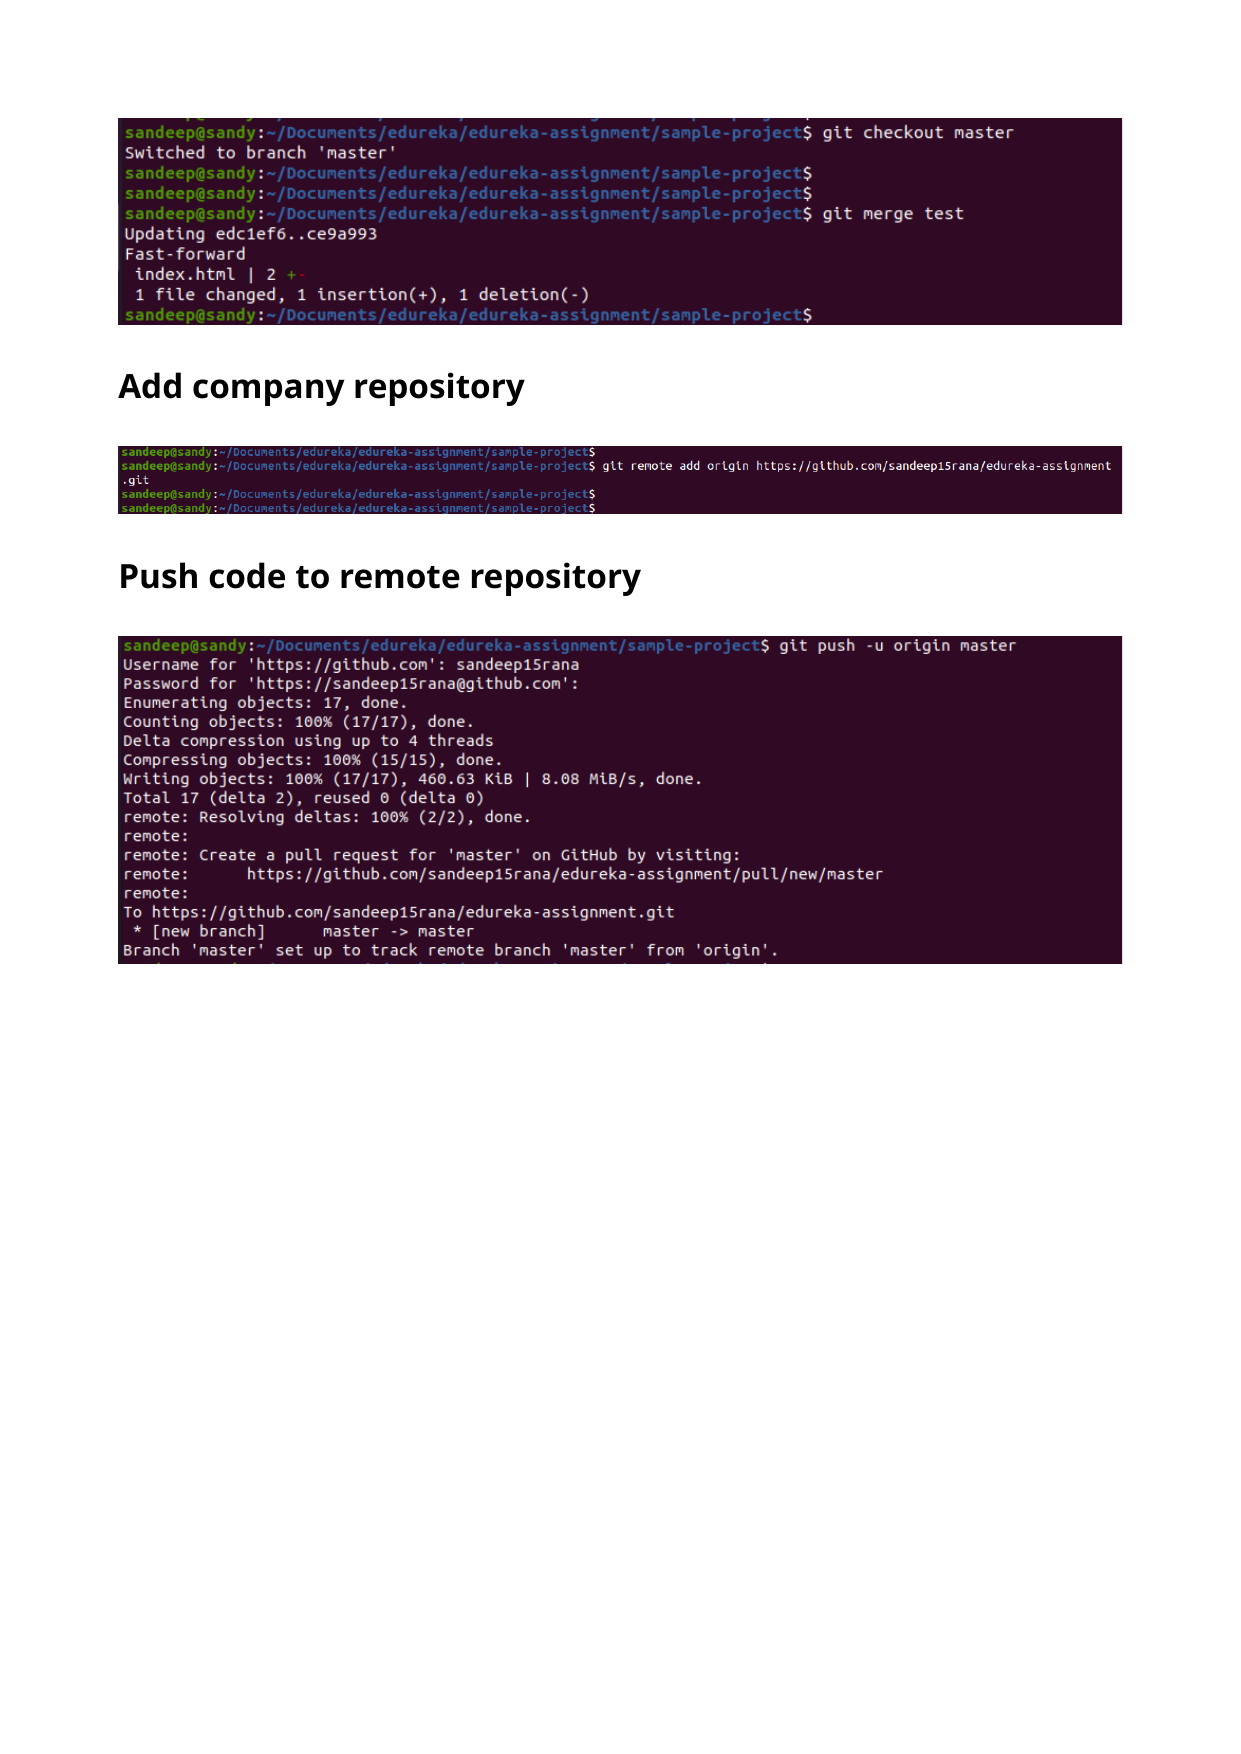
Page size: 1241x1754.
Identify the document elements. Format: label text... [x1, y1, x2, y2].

picture [118, 118, 1123, 325]
text Push code to remote repository [118, 552, 1122, 598]
picture [118, 636, 1123, 964]
text Add company repository [118, 363, 1122, 408]
picture [118, 446, 1123, 514]
